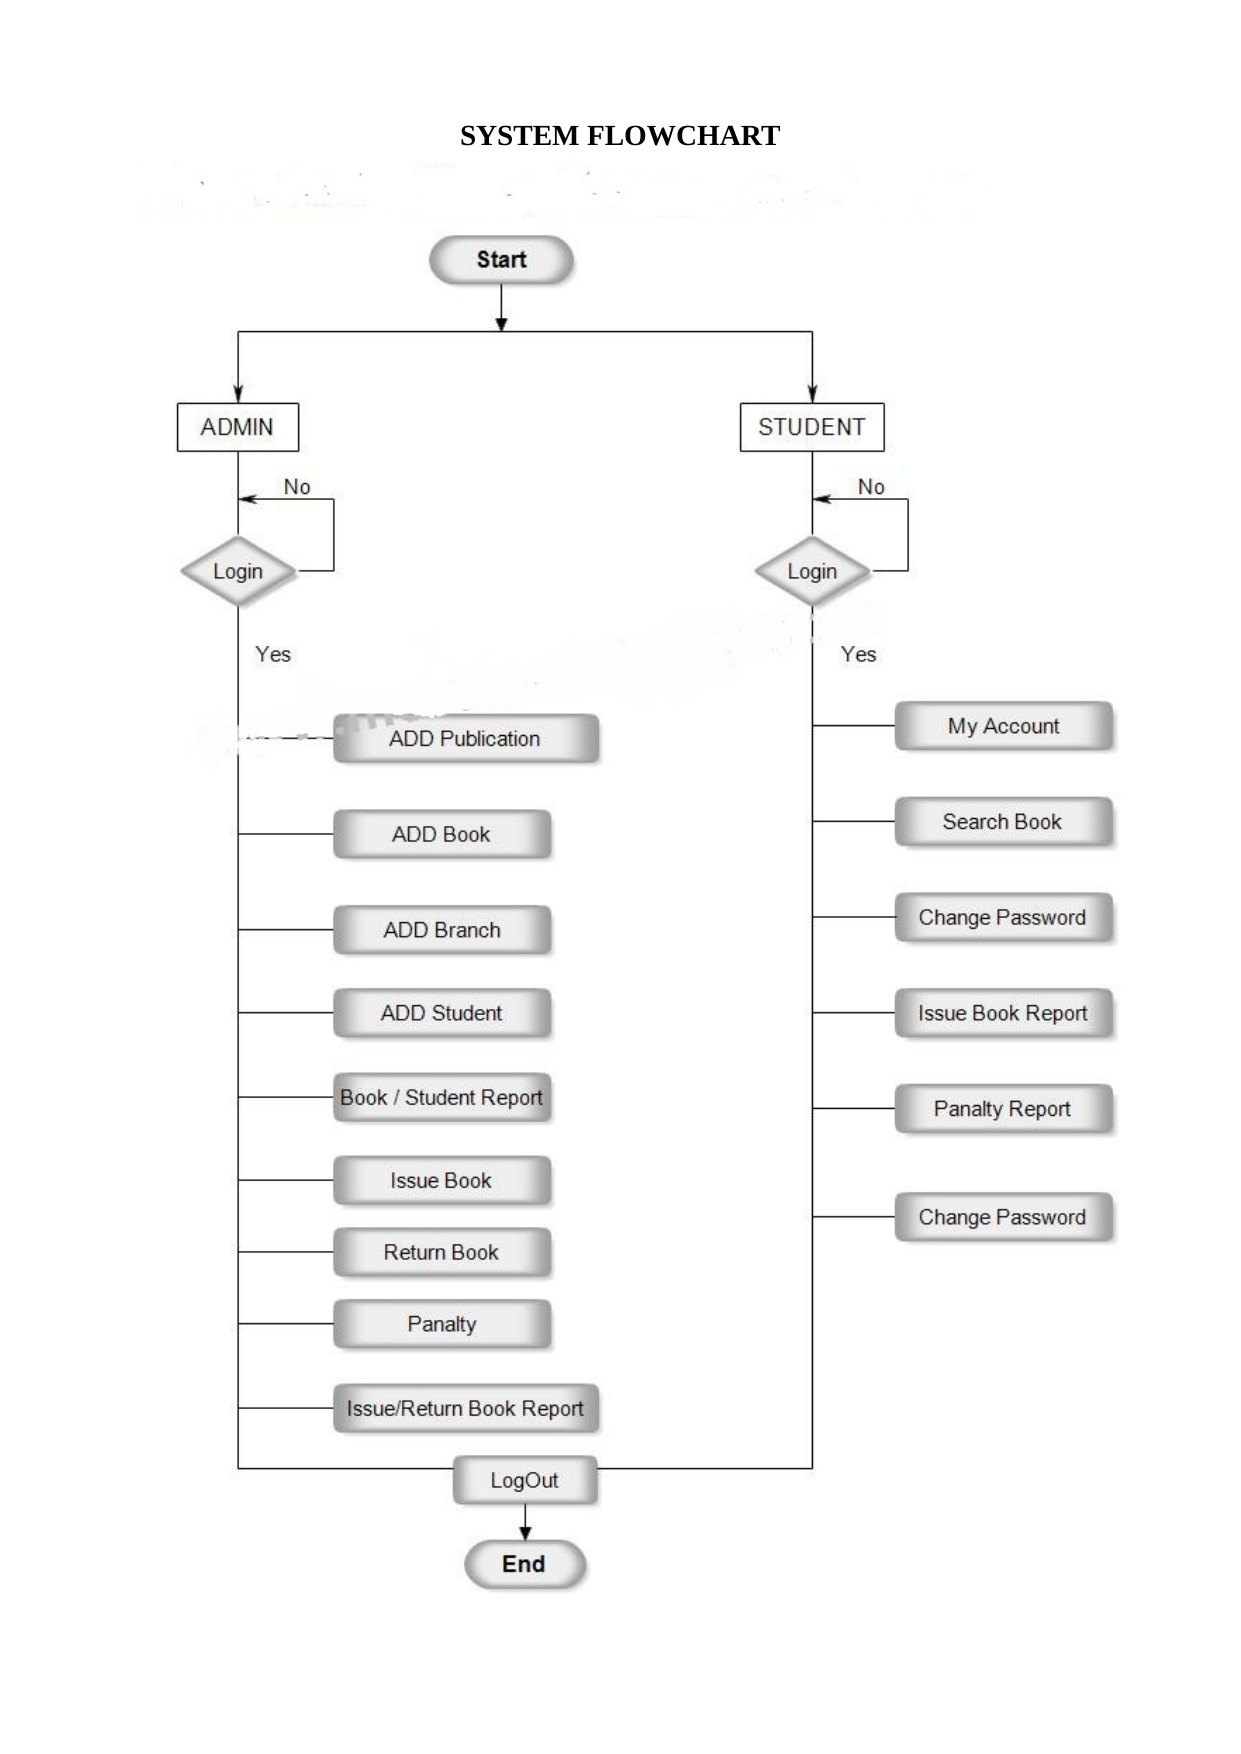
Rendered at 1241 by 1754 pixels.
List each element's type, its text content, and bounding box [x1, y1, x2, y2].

text SYSTEM FLOWCHART [118, 118, 1122, 151]
picture [118, 151, 1123, 1599]
